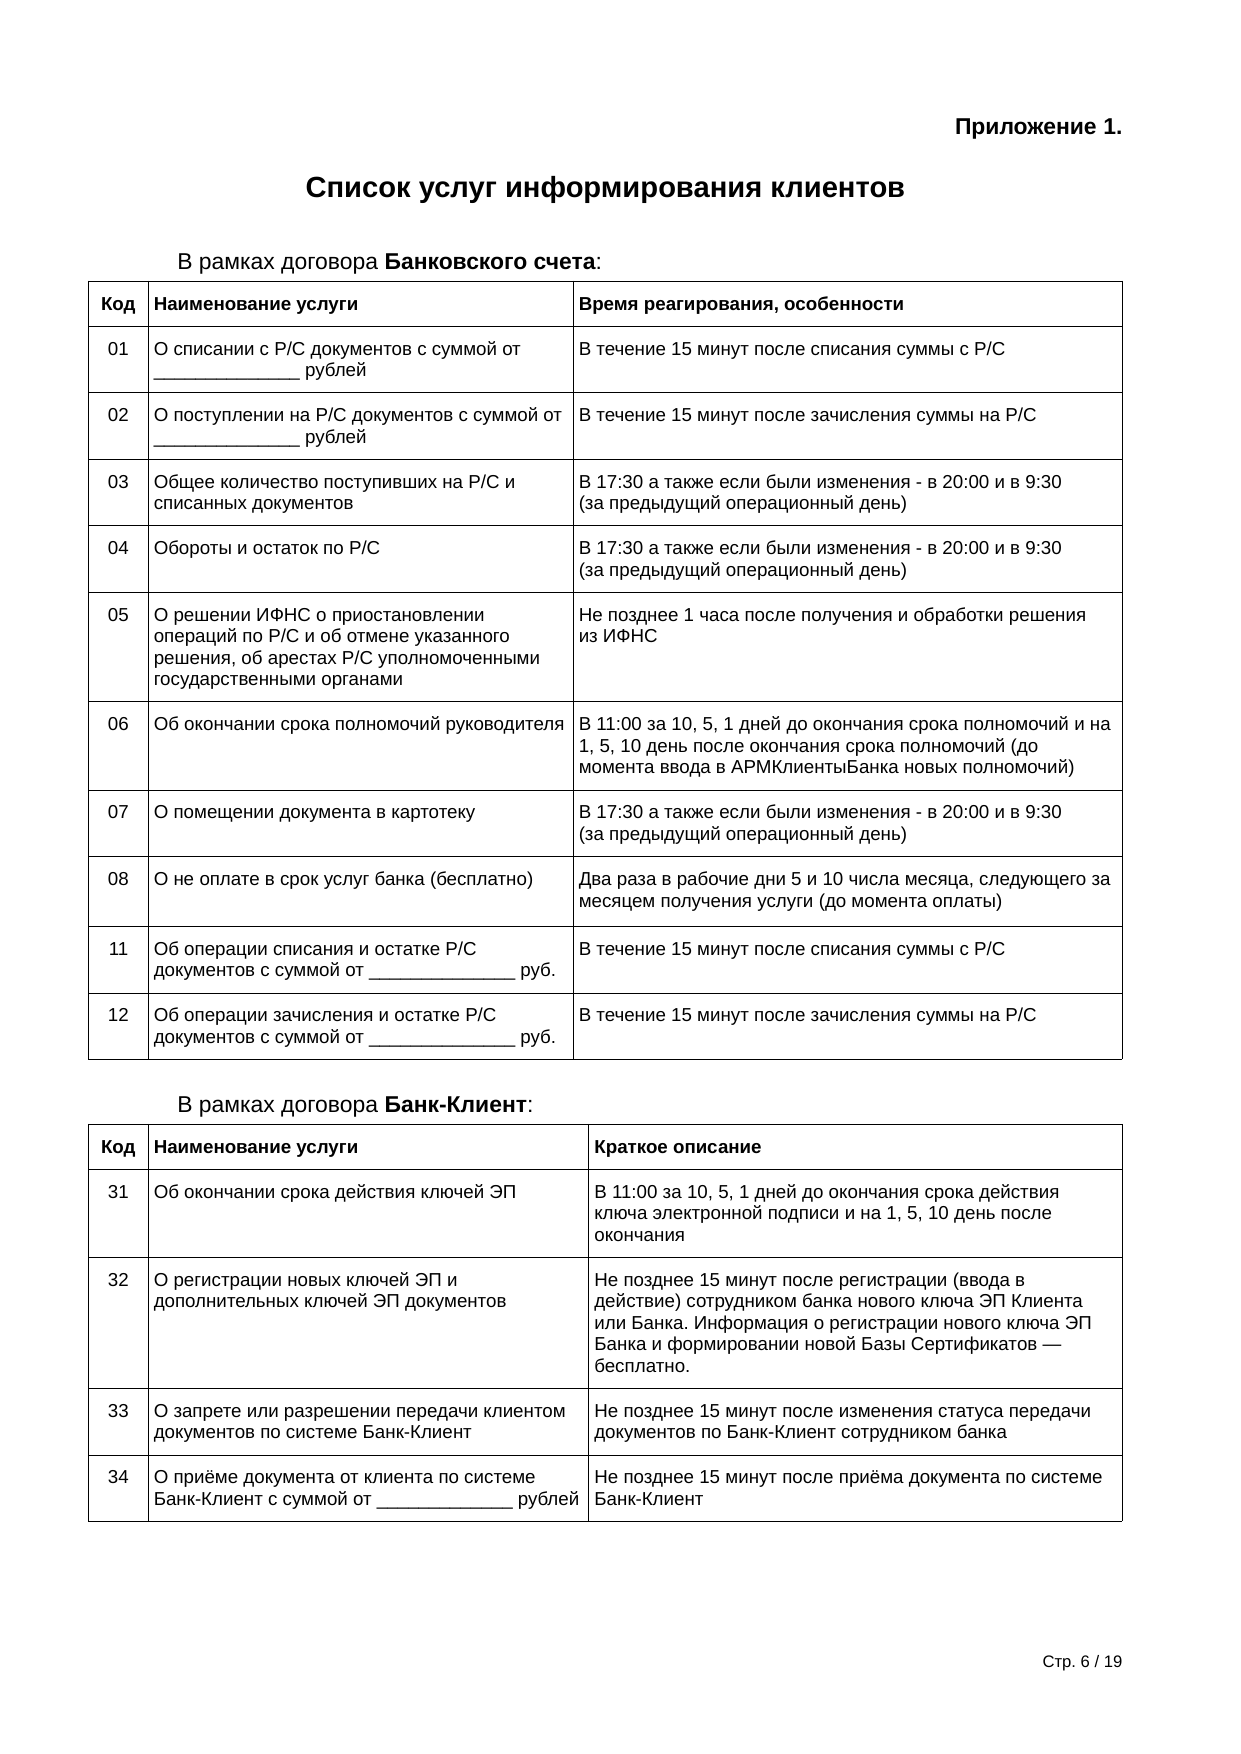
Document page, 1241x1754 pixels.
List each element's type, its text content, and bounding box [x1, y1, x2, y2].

table_cell 32 [89, 1258, 148, 1388]
table_cell О поступлении на Р/С документов с суммой от ______________ рублей [149, 393, 573, 459]
table_cell 08 [89, 857, 148, 926]
table_cell 06 [89, 702, 148, 789]
table_cell В течение 15 минут после зачисления суммы на Р/С [574, 994, 1122, 1059]
table_cell 05 [89, 593, 148, 701]
table_cell Не позднее 1 часа после получения и обработки решения из ИФНС [574, 593, 1122, 701]
table_cell В 17:30 а также если были изменения - в 20:00 и в 9:30 (за предыдущий операционный день) [574, 460, 1122, 525]
table_header Краткое описание [589, 1125, 1122, 1169]
title Список услуг информирования клиентов [88, 170, 1122, 203]
table_cell В течение 15 минут после зачисления суммы на Р/С [574, 393, 1122, 459]
table_cell О регистрации новых ключей ЭП и дополнительных ключей ЭП документов [149, 1258, 588, 1388]
table_cell 11 [89, 927, 148, 992]
table_cell 04 [89, 526, 148, 592]
table_cell Об окончании срока действия ключей ЭП [149, 1170, 588, 1257]
table_cell 12 [89, 994, 148, 1059]
text Приложение 1. [88, 113, 1122, 139]
table_cell 34 [89, 1456, 148, 1521]
table_cell 33 [89, 1389, 148, 1454]
table_cell О решении ИФНС о приостановлении операций по Р/С и об отмене указанного решения, об арестах Р/С уполномоченными государственными органами [149, 593, 573, 701]
table_cell О помещении документа в картотеку [149, 791, 573, 856]
table_cell Не позднее 15 минут после регистрации (ввода в действие) сотрудником банка нового ключа ЭП Клиента или Банка. Информация о регистрации нового ключа ЭП Банка и формировании новой Базы Сертификатов — бесплатно. [589, 1258, 1122, 1388]
table_header Время реагирования, особенности [574, 282, 1122, 326]
text В рамках договора Банковского счета: [88, 248, 1122, 274]
table_cell Не позднее 15 минут после изменения статуса передачи документов по Банк-Клиент сотрудником банка [589, 1389, 1122, 1454]
table_header Код [89, 282, 148, 326]
table_cell Общее количество поступивших на Р/С и списанных документов [149, 460, 573, 525]
table_cell В 11:00 за 10, 5, 1 дней до окончания срока полномочий и на 1, 5, 10 день после окончания срока полномочий (до момента ввода в АРМКлиентыБанка новых полномочий) [574, 702, 1122, 789]
table_cell Обороты и остаток по Р/С [149, 526, 573, 592]
table_cell 03 [89, 460, 148, 525]
table_cell О не оплате в срок услуг банка (бесплатно) [149, 857, 573, 926]
table_cell 02 [89, 393, 148, 459]
table_cell Об операции списания и остатке Р/С документов с суммой от ______________ руб. [149, 927, 573, 992]
table_cell О запрете или разрешении передачи клиентом документов по системе Банк-Клиент [149, 1389, 588, 1454]
table_cell В течение 15 минут после списания суммы с Р/С [574, 927, 1122, 992]
table_cell Не позднее 15 минут после приёма документа по системе Банк-Клиент [589, 1456, 1122, 1521]
table_cell О приёме документа от клиента по системе Банк-Клиент с суммой от _____________ рублей [149, 1456, 588, 1521]
table_cell В 11:00 за 10, 5, 1 дней до окончания срока действия ключа электронной подписи и на 1, 5, 10 день после окончания [589, 1170, 1122, 1257]
table_cell О списании с Р/С документов с суммой от ______________ рублей [149, 327, 573, 392]
table_cell 07 [89, 791, 148, 856]
text В рамках договора Банк-Клиент: [88, 1091, 1122, 1118]
table_header Код [89, 1125, 148, 1169]
table_cell Два раза в рабочие дни 5 и 10 числа месяца, следующего за месяцем получения услуги (до момента оплаты) [574, 857, 1122, 926]
table_cell Об окончании срока полномочий руководителя [149, 702, 573, 789]
table_cell В 17:30 а также если были изменения - в 20:00 и в 9:30 (за предыдущий операционный день) [574, 791, 1122, 856]
table_header Наименование услуги [149, 282, 573, 326]
table_cell 31 [89, 1170, 148, 1257]
table_header Наименование услуги [149, 1125, 588, 1169]
table_cell 01 [89, 327, 148, 392]
table_cell В 17:30 а также если были изменения - в 20:00 и в 9:30 (за предыдущий операционный день) [574, 526, 1122, 592]
table_cell Об операции зачисления и остатке Р/С документов с суммой от ______________ руб. [149, 994, 573, 1059]
table_cell В течение 15 минут после списания суммы с Р/С [574, 327, 1122, 392]
